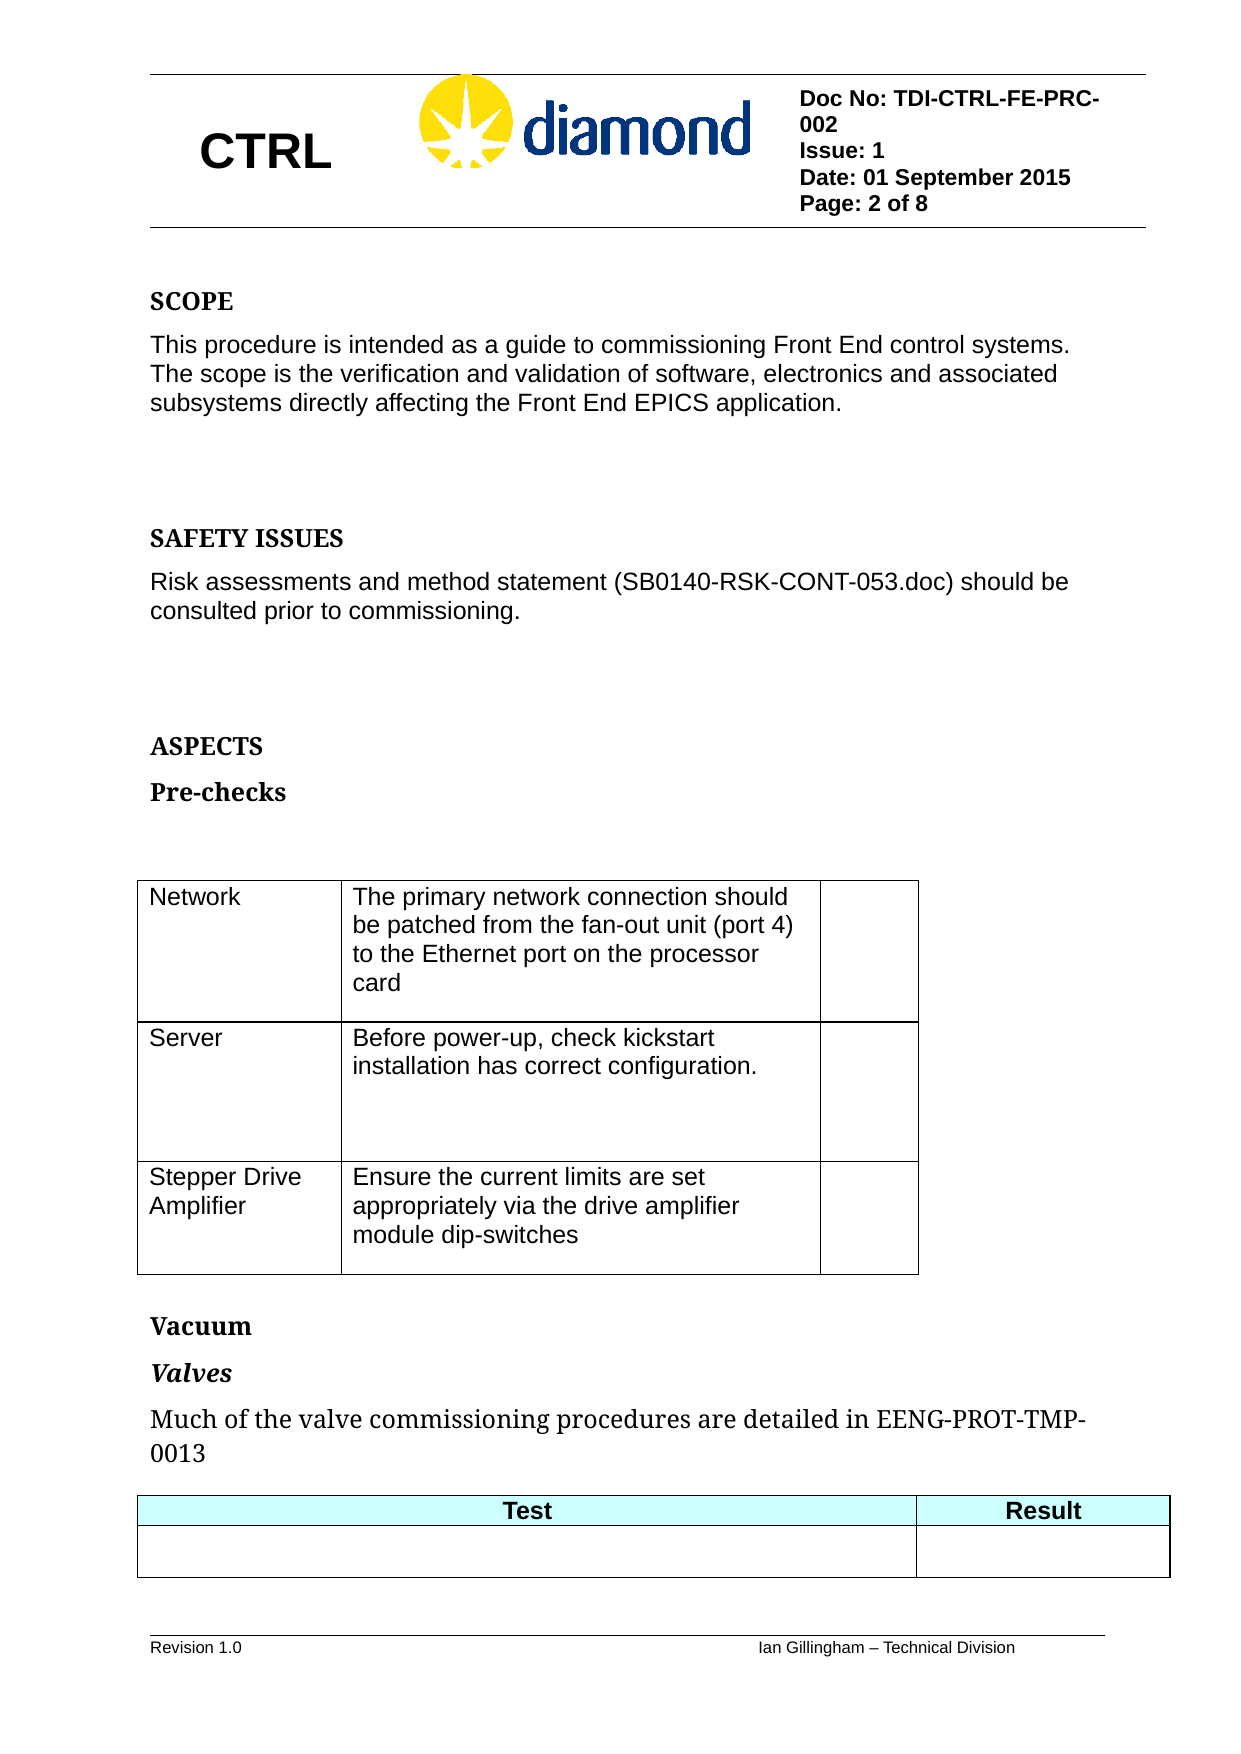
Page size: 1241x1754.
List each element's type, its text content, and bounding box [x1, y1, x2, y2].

table_header The primary network connection should be patched from the fan-out unit (port 4) to the Ethernet port on the processor card [342, 881, 820, 1021]
subtitle Valves [150, 1355, 1105, 1389]
text Risk assessments and method statement (SB0140-RSK-CONT-053.doc) should be consulted prior to commissioning. [150, 567, 1105, 624]
table_cell Stepper Drive Amplifier [138, 1162, 341, 1273]
table_cell Ensure the current limits are set appropriately via the drive amplifier module dip-switches [342, 1162, 820, 1273]
table_header  [821, 881, 918, 1021]
subtitle Vacuum [150, 1309, 1105, 1343]
text Much of the valve commissioning procedures are detailed in EENG-PROT-TMP-0013 [150, 1402, 1105, 1470]
table_cell  [821, 1162, 918, 1273]
table_header Test [138, 1496, 916, 1525]
subtitle Aspects [150, 728, 1105, 762]
table_cell Server [138, 1023, 341, 1161]
subtitle Pre-checks [150, 775, 1105, 809]
table_header Network [138, 881, 341, 1021]
table_header Result [917, 1496, 1169, 1525]
table_cell [138, 1526, 916, 1577]
table_cell  [821, 1023, 918, 1161]
subtitle Scope [150, 284, 1105, 318]
table_cell Before power-up, check kickstart installation has correct configuration. [342, 1023, 820, 1161]
table_cell [917, 1526, 1169, 1577]
subtitle Safety Issues [150, 520, 1105, 554]
text This procedure is intended as a guide to commissioning Front End control systems. The scope is the verification and validation of software, electronics and associated subsystems directly affecting the Front End EPICS application. [150, 330, 1105, 417]
